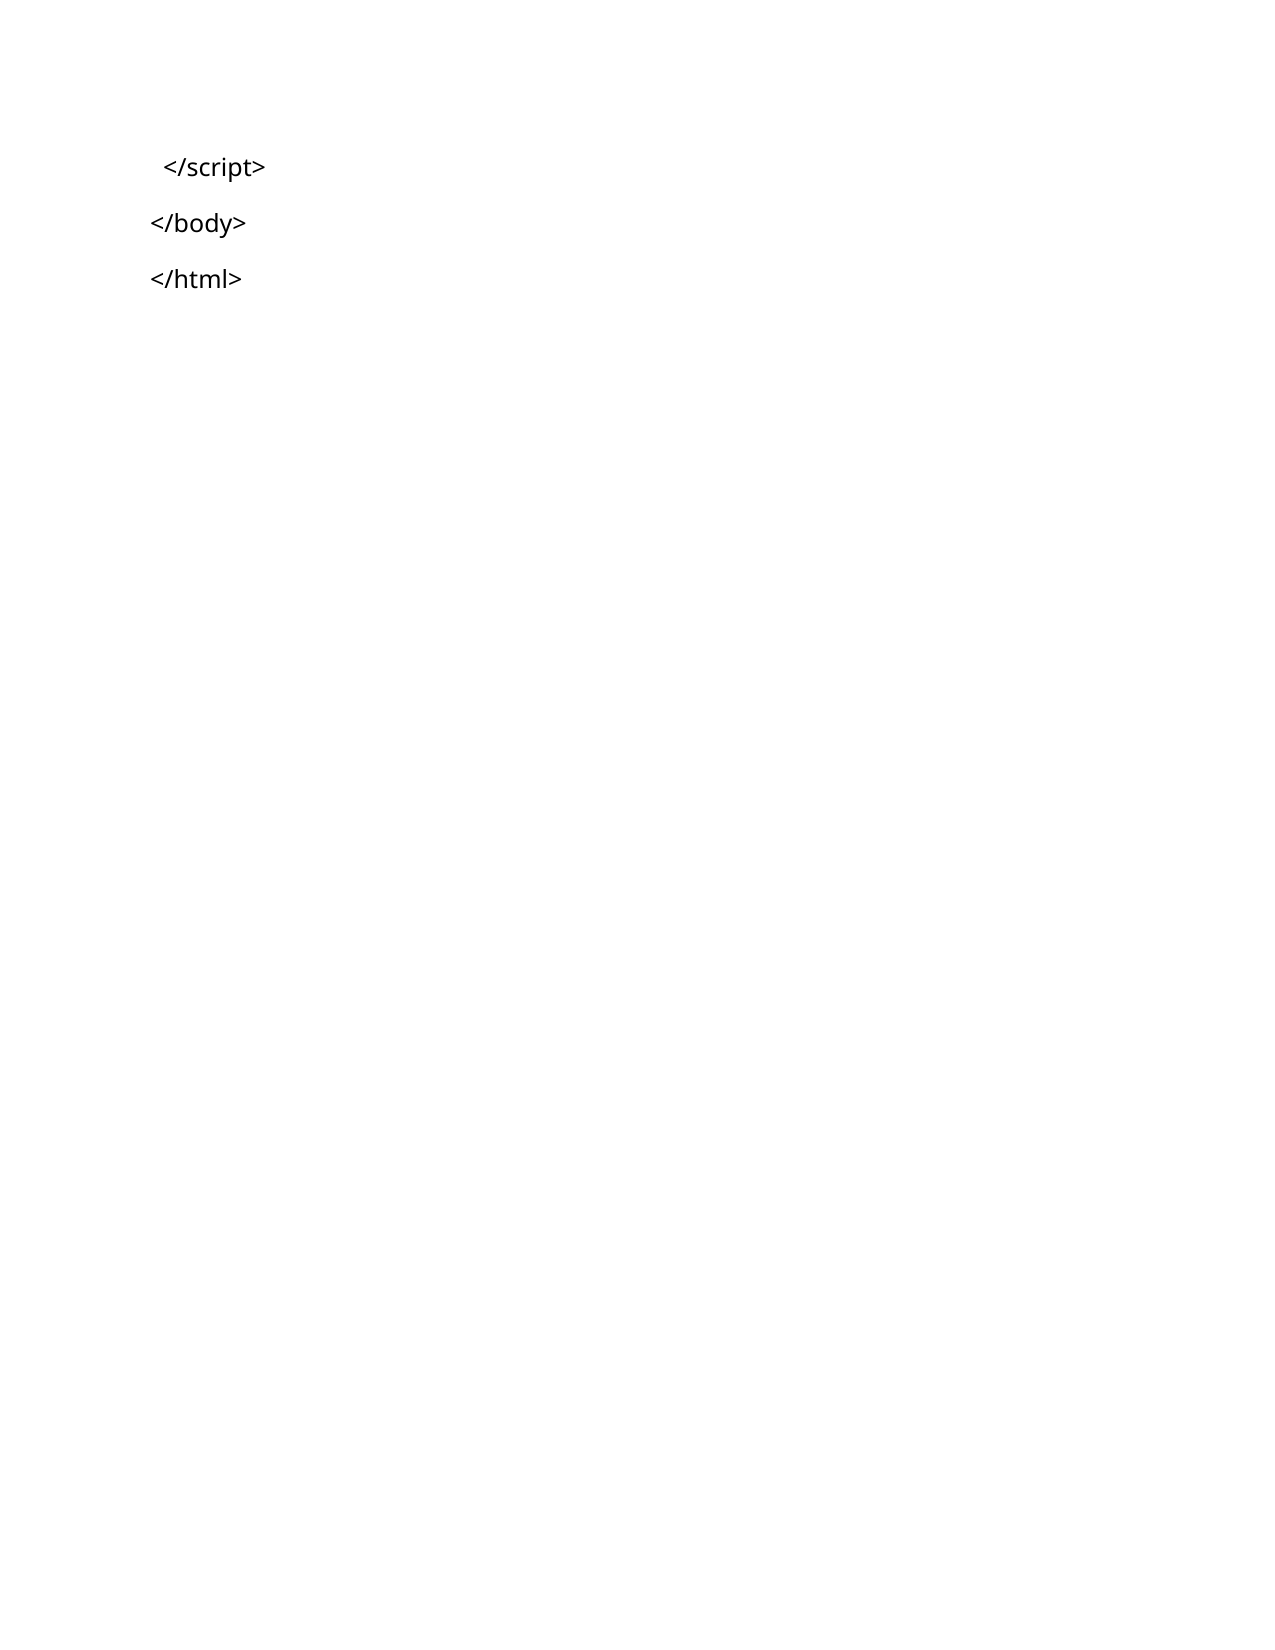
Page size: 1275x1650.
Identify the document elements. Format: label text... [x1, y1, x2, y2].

text </script> [150, 150, 1125, 184]
text </html> [150, 262, 1125, 296]
text </body> [150, 206, 1125, 240]
